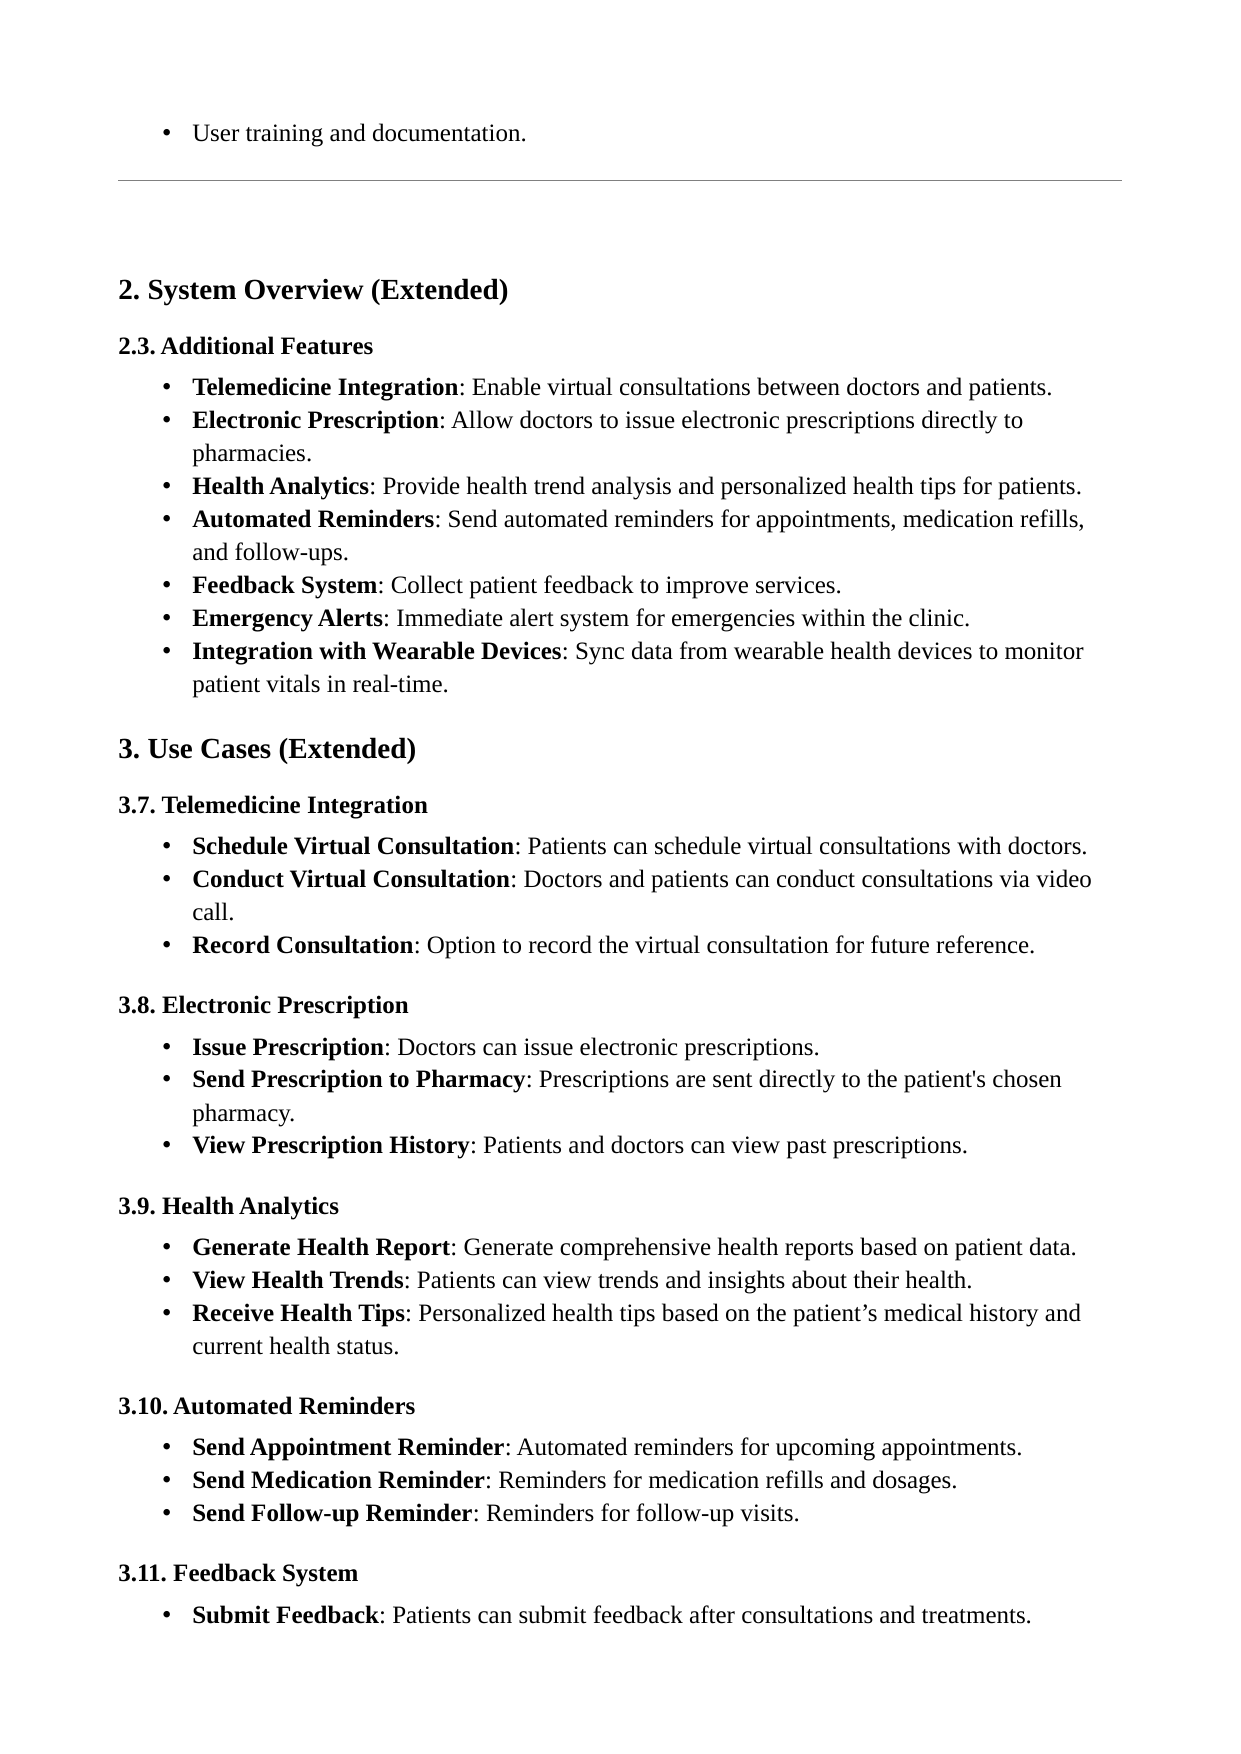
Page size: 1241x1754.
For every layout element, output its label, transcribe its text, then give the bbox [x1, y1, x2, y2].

list Conduct Virtual Consultation: Doctors and patients can conduct consultations via video call. [162, 864, 1122, 926]
list Send Prescription to Pharmacy: Prescriptions are sent directly to the patient's chosen pharmacy. [162, 1064, 1122, 1126]
list Issue Prescription: Doctors can issue electronic prescriptions. [162, 1032, 1122, 1060]
list Generate Health Report: Generate comprehensive health reports based on patient data. [162, 1232, 1122, 1261]
subtitle 3.11. Feedback System [118, 1558, 1122, 1587]
subtitle 3.8. Electronic Prescription [118, 990, 1122, 1019]
subtitle 3.9. Health Analytics [118, 1191, 1122, 1219]
list Telemedicine Integration: Enable virtual consultations between doctors and patients. [162, 372, 1122, 401]
list Submit Feedback: Patients can submit feedback after consultations and treatments. [162, 1600, 1122, 1628]
list Automated Reminders: Send automated reminders for appointments, medication refills, and follow-ups. [162, 504, 1122, 566]
list Electronic Prescription: Allow doctors to issue electronic prescriptions directly to pharmacies. [162, 405, 1122, 467]
list View Prescription History: Patients and doctors can view past prescriptions. [162, 1131, 1122, 1159]
list View Health Trends: Patients can view trends and insights about their health. [162, 1265, 1122, 1294]
subtitle 2. System Overview (Extended) [118, 272, 1122, 306]
list Record Consultation: Option to record the virtual consultation for future reference. [162, 930, 1122, 959]
list Send Medication Reminder: Reminders for medication refills and dosages. [162, 1465, 1122, 1494]
list Health Analytics: Provide health trend analysis and personalized health tips for patients. [162, 471, 1122, 500]
subtitle 3.7. Telemedicine Integration [118, 790, 1122, 819]
list Feedback System: Collect patient feedback to improve services. [162, 570, 1122, 599]
list Receive Health Tips: Personalized health tips based on the patient’s medical history and current health status. [162, 1298, 1122, 1360]
subtitle 3. Use Cases (Extended) [118, 731, 1122, 765]
subtitle 2.3. Additional Features [118, 331, 1122, 359]
subtitle 3.10. Automated Reminders [118, 1391, 1122, 1420]
list Send Follow-up Reminder: Reminders for follow-up visits. [162, 1498, 1122, 1527]
list Integration with Wearable Devices: Sync data from wearable health devices to monitor patient vitals in real-time. [162, 636, 1122, 698]
list Schedule Virtual Consultation: Patients can schedule virtual consultations with doctors. [162, 831, 1122, 860]
list Send Appointment Reminder: Automated reminders for upcoming appointments. [162, 1432, 1122, 1461]
list User training and documentation. [162, 118, 1122, 147]
list Emergency Alerts: Immediate alert system for emergencies within the clinic. [162, 603, 1122, 632]
